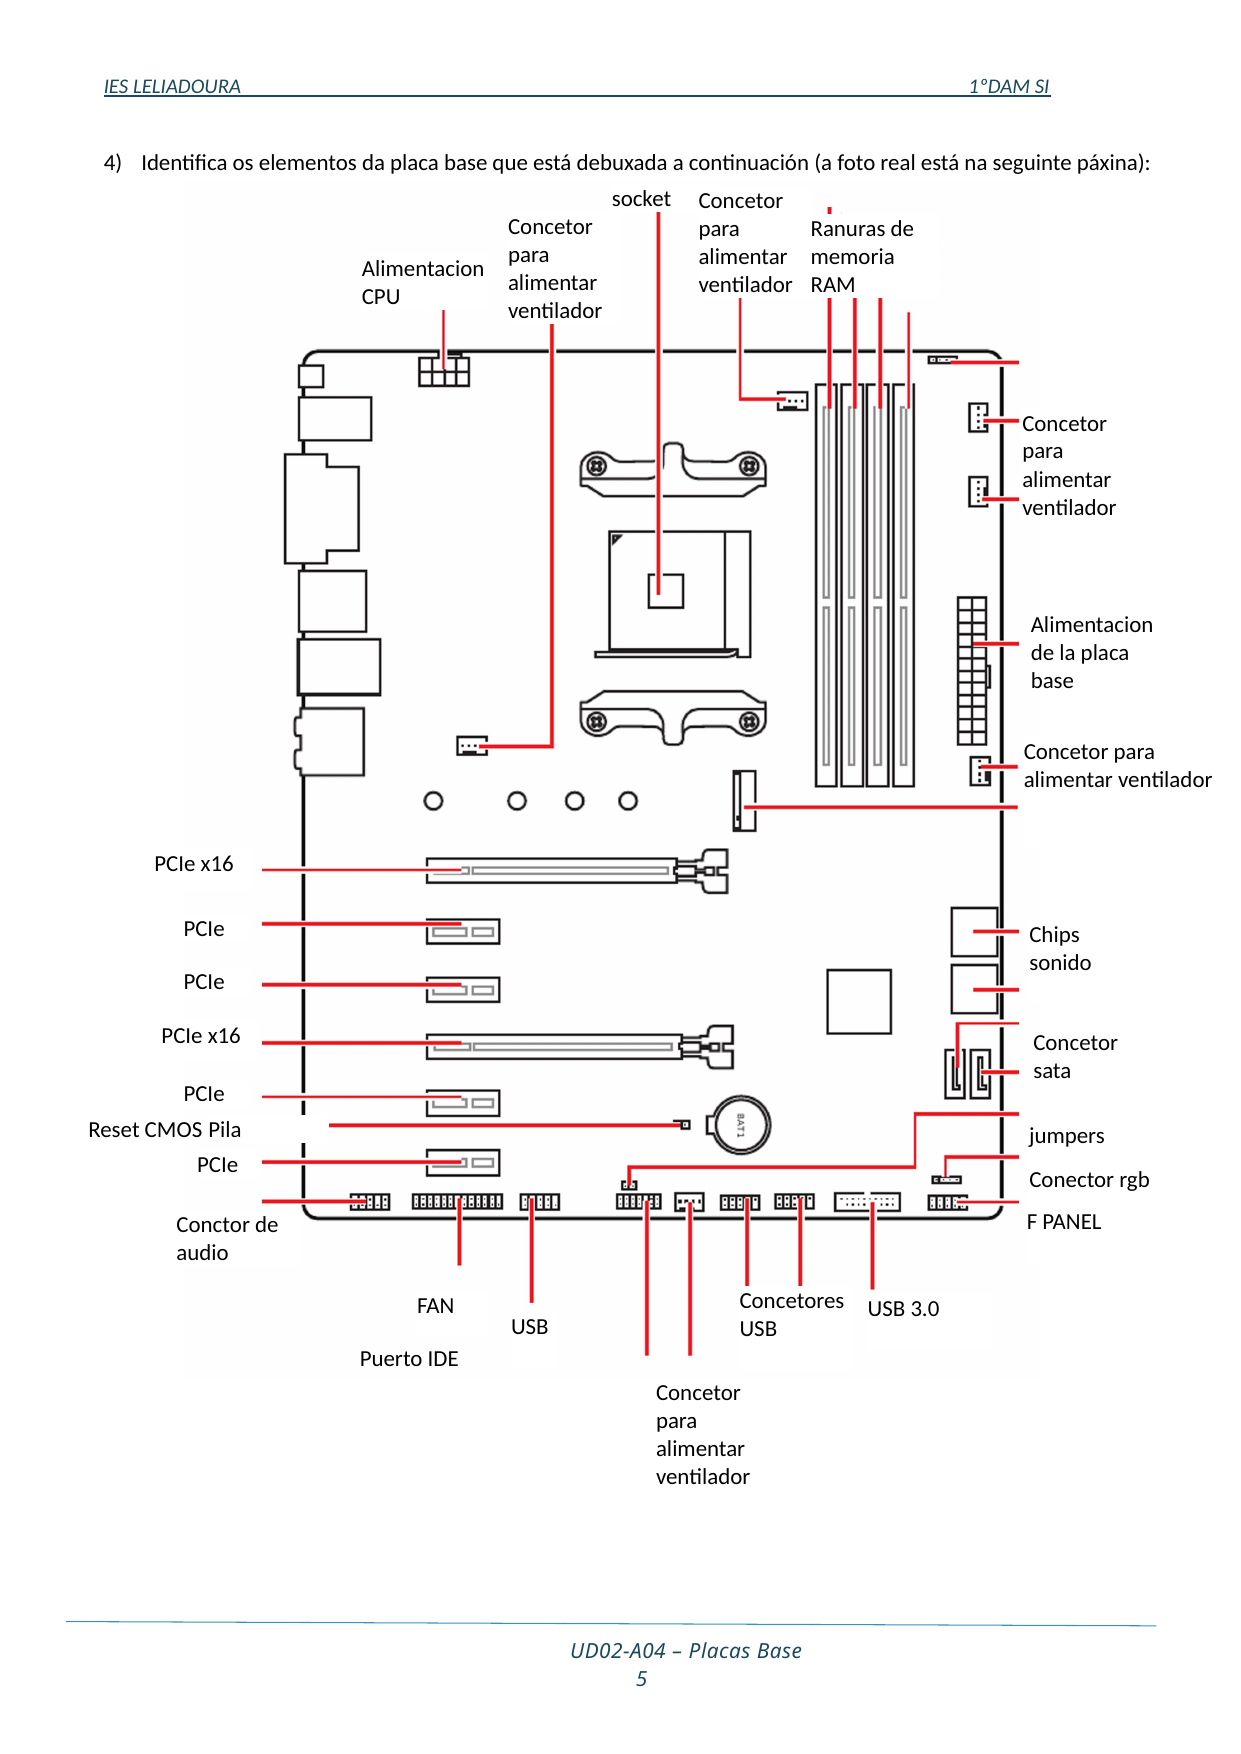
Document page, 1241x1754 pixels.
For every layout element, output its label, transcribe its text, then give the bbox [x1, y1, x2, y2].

text Concetor para alimentar ventilador [698, 186, 810, 298]
text Concetores USB [739, 1286, 854, 1342]
text socket [612, 184, 718, 212]
text Alimentacion de la placa base [1031, 610, 1171, 694]
text PCIe x16 [161, 1021, 258, 1049]
text PCIe [197, 1150, 262, 1178]
text Concetor para alimentar ventilador [1022, 409, 1134, 521]
text Alimentacion CPU [362, 254, 489, 310]
list Conector rgb [1029, 1165, 1154, 1193]
list Identifica os elementos da placa base que está debuxada a continuación (a foto real está na seguinte páxina): [103, 148, 1181, 176]
text PCIe [183, 1079, 249, 1107]
text PCIe x16 [154, 849, 251, 877]
text Concetor para alimentar ventilador [1023, 737, 1226, 793]
text PCIe [183, 967, 249, 995]
list [1029, 1193, 1154, 1221]
text Concetor para alimentar ventilador [656, 1378, 768, 1490]
text FAN [417, 1292, 488, 1320]
list F PANEL [1027, 1207, 1152, 1235]
text Ranuras de memoria RAM [810, 214, 938, 298]
list Conctor de audio [176, 1210, 301, 1266]
list jumpers [1029, 1121, 1154, 1149]
text Chips sonido [1029, 920, 1144, 976]
list [867, 1322, 992, 1350]
list USB [511, 1312, 555, 1340]
picture [183, 1124, 188, 1135]
picture [1036, 1037, 1041, 1048]
text PCIe [183, 914, 249, 942]
text Concetor para alimentar ventilador [508, 212, 620, 324]
list [1027, 1235, 1152, 1263]
picture [183, 179, 1041, 1379]
text Pila [208, 1115, 329, 1143]
list USB 3.0 [867, 1294, 992, 1322]
